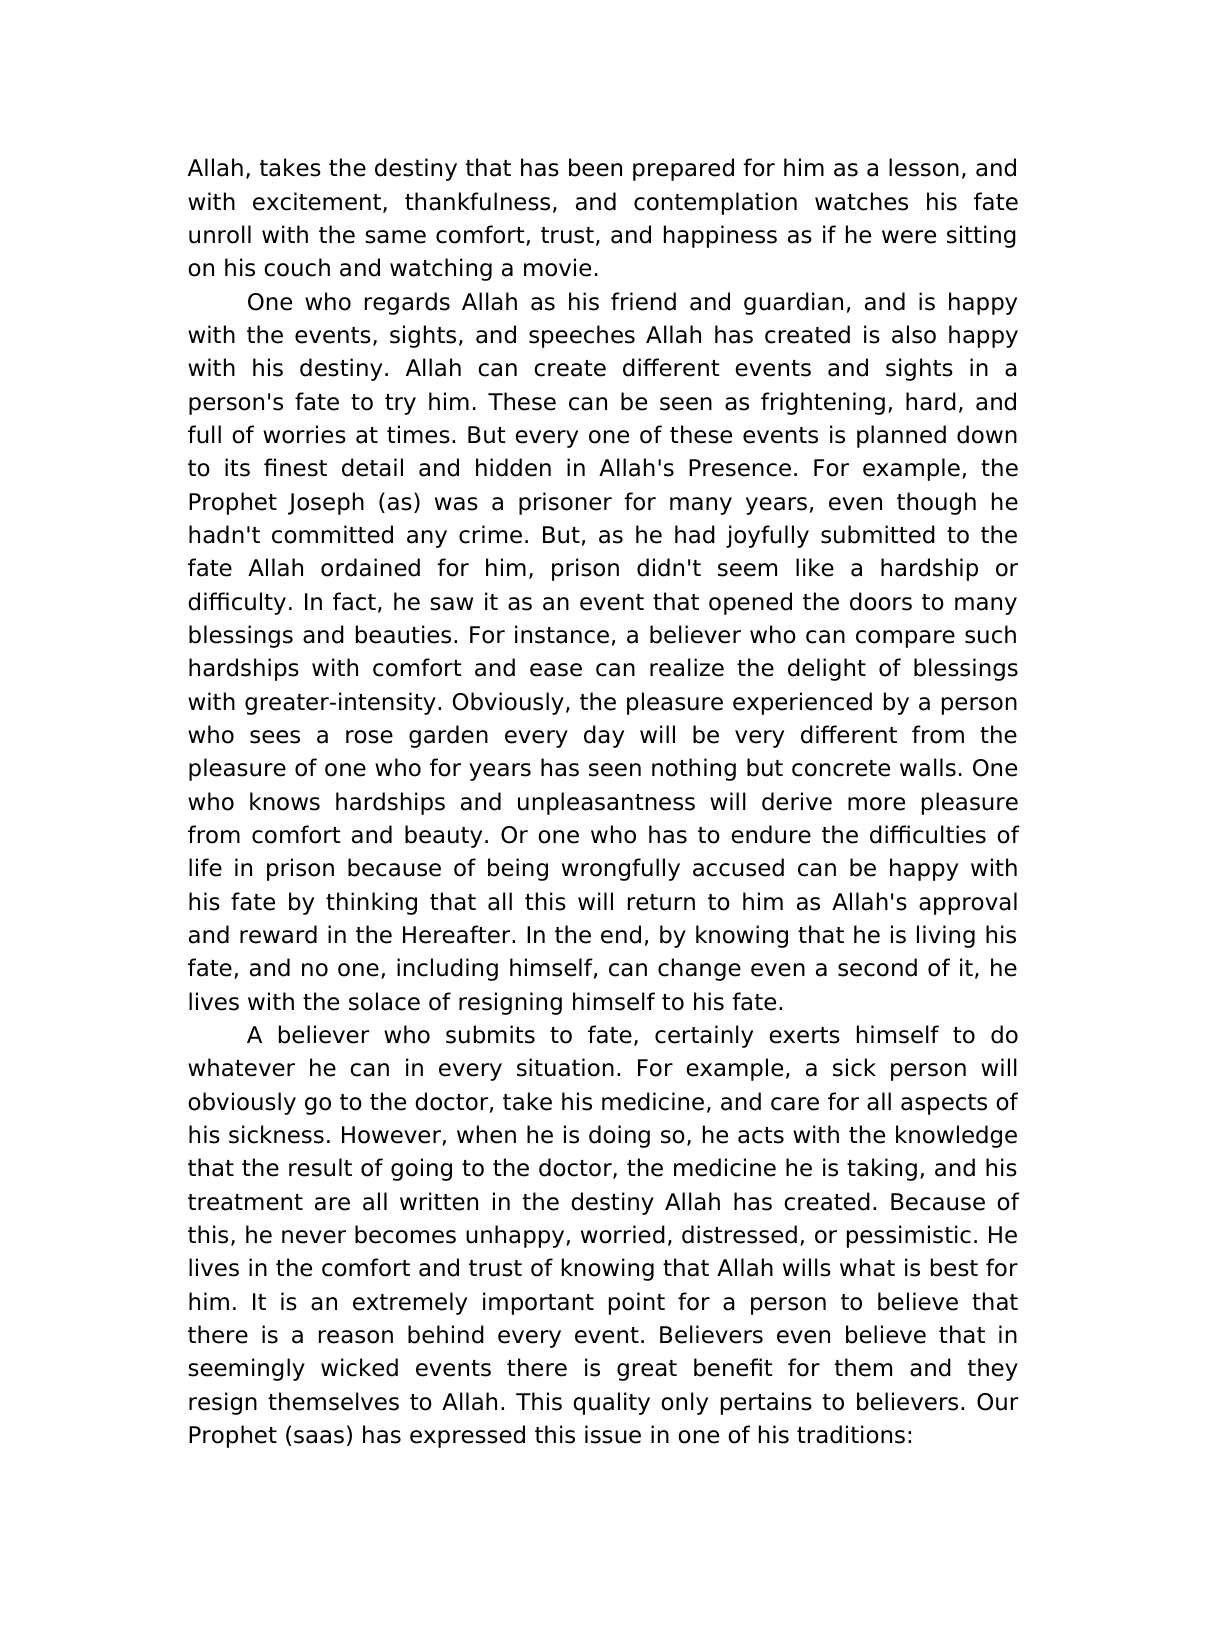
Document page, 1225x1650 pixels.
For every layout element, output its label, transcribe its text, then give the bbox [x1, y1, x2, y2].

text One who regards Allah as his friend and guardian, and is happy with the events, sights, and speeches Allah has created is also happy with his destiny. Allah can create different events and sights in a person's fate to try him. These can be seen as frightening, hard, and full of worries at times. But every one of these events is planned down to its finest detail and hidden in Allah's Presence. For example, the Prophet Joseph (as) was a prisoner for many years, even though he hadn't committed any crime. But, as he had joyfully submitted to the fate Allah ordained for him, prison didn't seem like a hardship or difficulty. In fact, he saw it as an event that opened the doors to many blessings and beauties. For instance, a believer who can compare such hardships with comfort and ease can realize the delight of blessings with greater-intensity. Obviously, the pleasure experienced by a person who sees a rose garden every day will be very different from the pleasure of one who for years has seen nothing but concrete walls. One who knows hardships and unpleasantness will derive more pleasure from comfort and beauty. Or one who has to endure the difficulties of life in prison because of being wrongfully accused can be happy with his fate by thinking that all this will return to him as Allah's approval and reward in the Hereafter. In the end, by knowing that he is living his fate, and no one, including himself, can change even a second of it, he lives with the solace of resigning himself to his fate. [187, 283, 1020, 1017]
text Allah, takes the destiny that has been prepared for him as a lesson, and with excitement, thankfulness, and contemplation watches his fate unroll with the same comfort, trust, and happiness as if he were sitting on his couch and watching a movie. [187, 150, 1020, 283]
text A believer who submits to fate, certainly exerts himself to do whatever he can in every situation. For example, a sick person will obviously go to the doctor, take his medicine, and care for all aspects of his sickness. However, when he is doing so, he acts with the knowledge that the result of going to the doctor, the medicine he is taking, and his treatment are all written in the destiny Allah has created. Because of this, he never becomes unhappy, worried, distressed, or pessimistic. He lives in the comfort and trust of knowing that Allah wills what is best for him. It is an extremely important point for a person to believe that there is a reason behind every event. Believers even believe that in seemingly wicked events there is great benefit for them and they resign themselves to Allah. This quality only pertains to believers. Our Prophet (saas) has expressed this issue in one of his traditions: [187, 1017, 1020, 1450]
